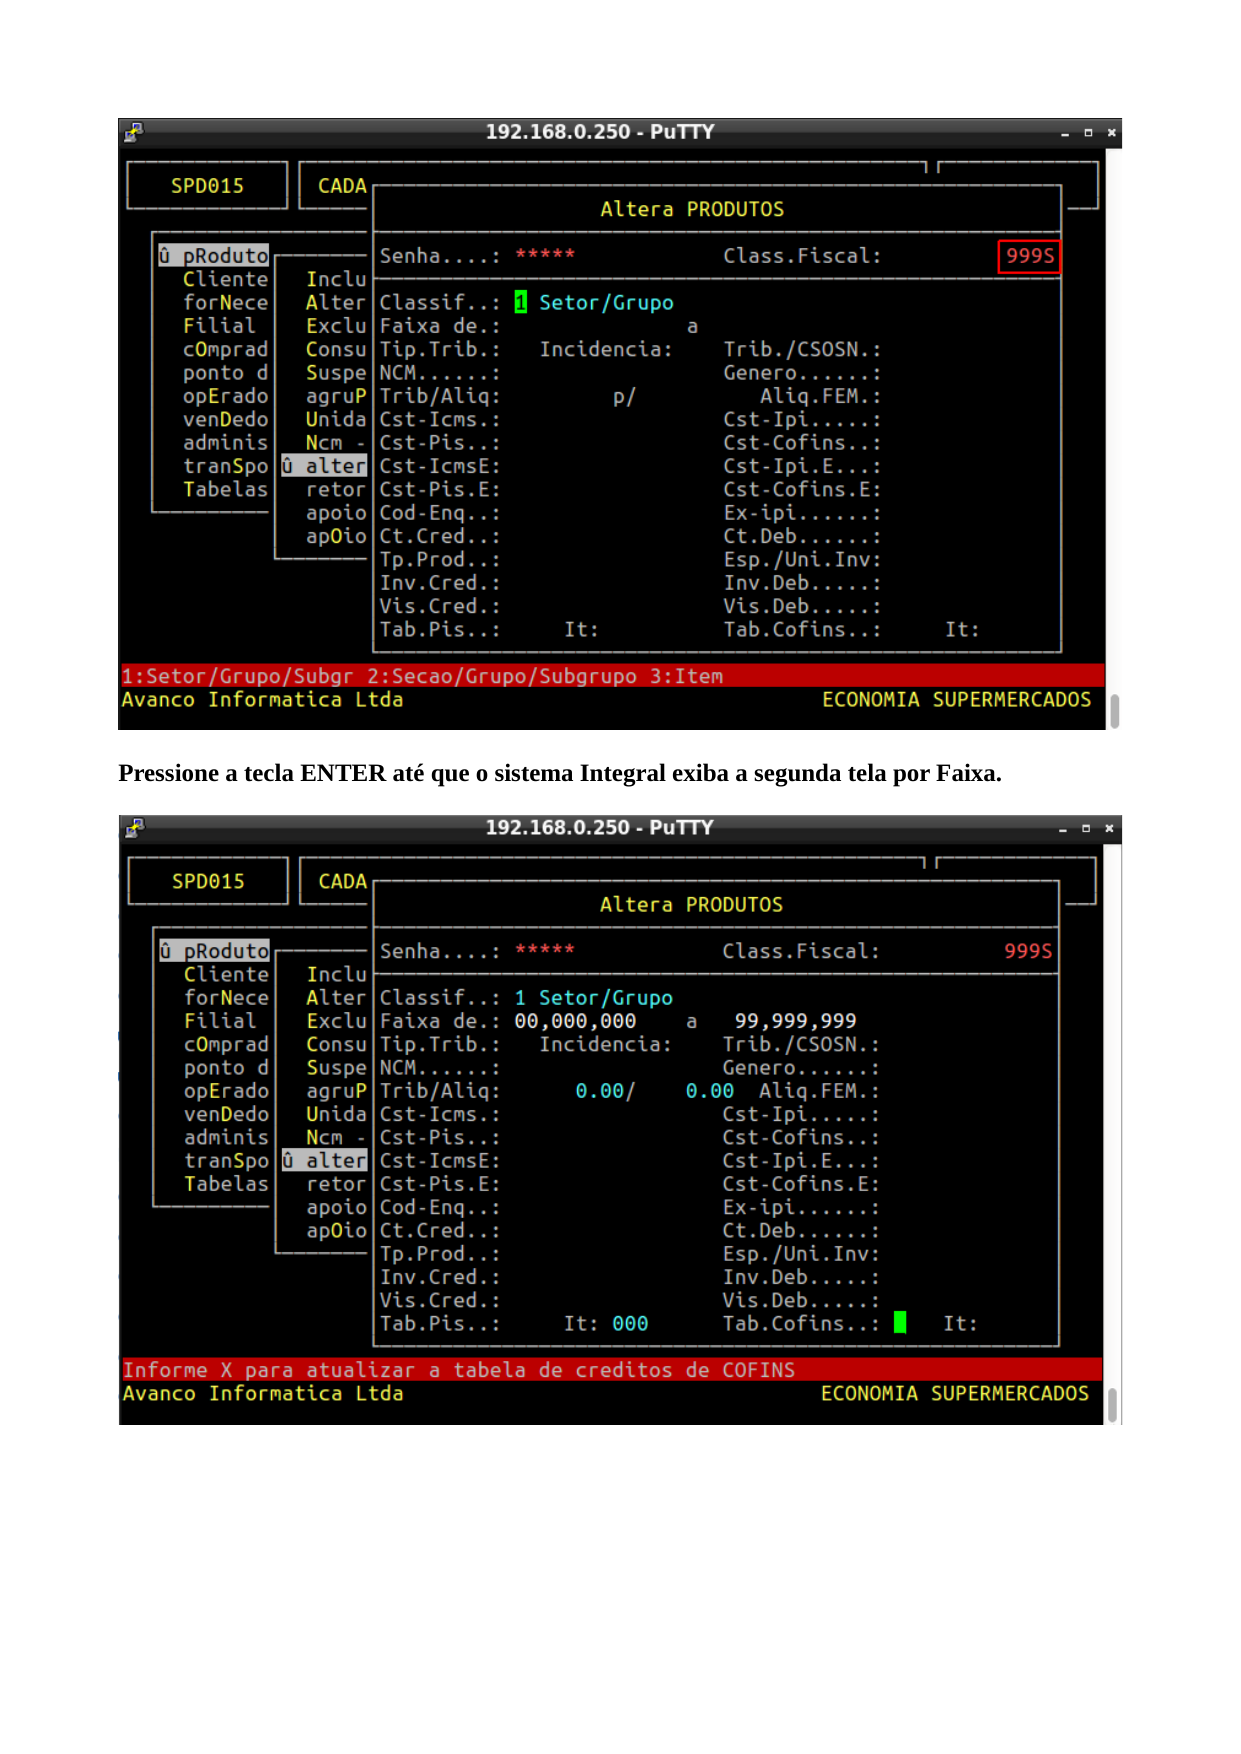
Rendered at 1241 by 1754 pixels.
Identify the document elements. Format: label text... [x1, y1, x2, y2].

picture [118, 118, 1123, 730]
picture [118, 815, 1123, 1425]
text Pressione a tecla ENTER até que o sistema Integral exiba a segunda tela por Faixa. [118, 758, 1122, 787]
